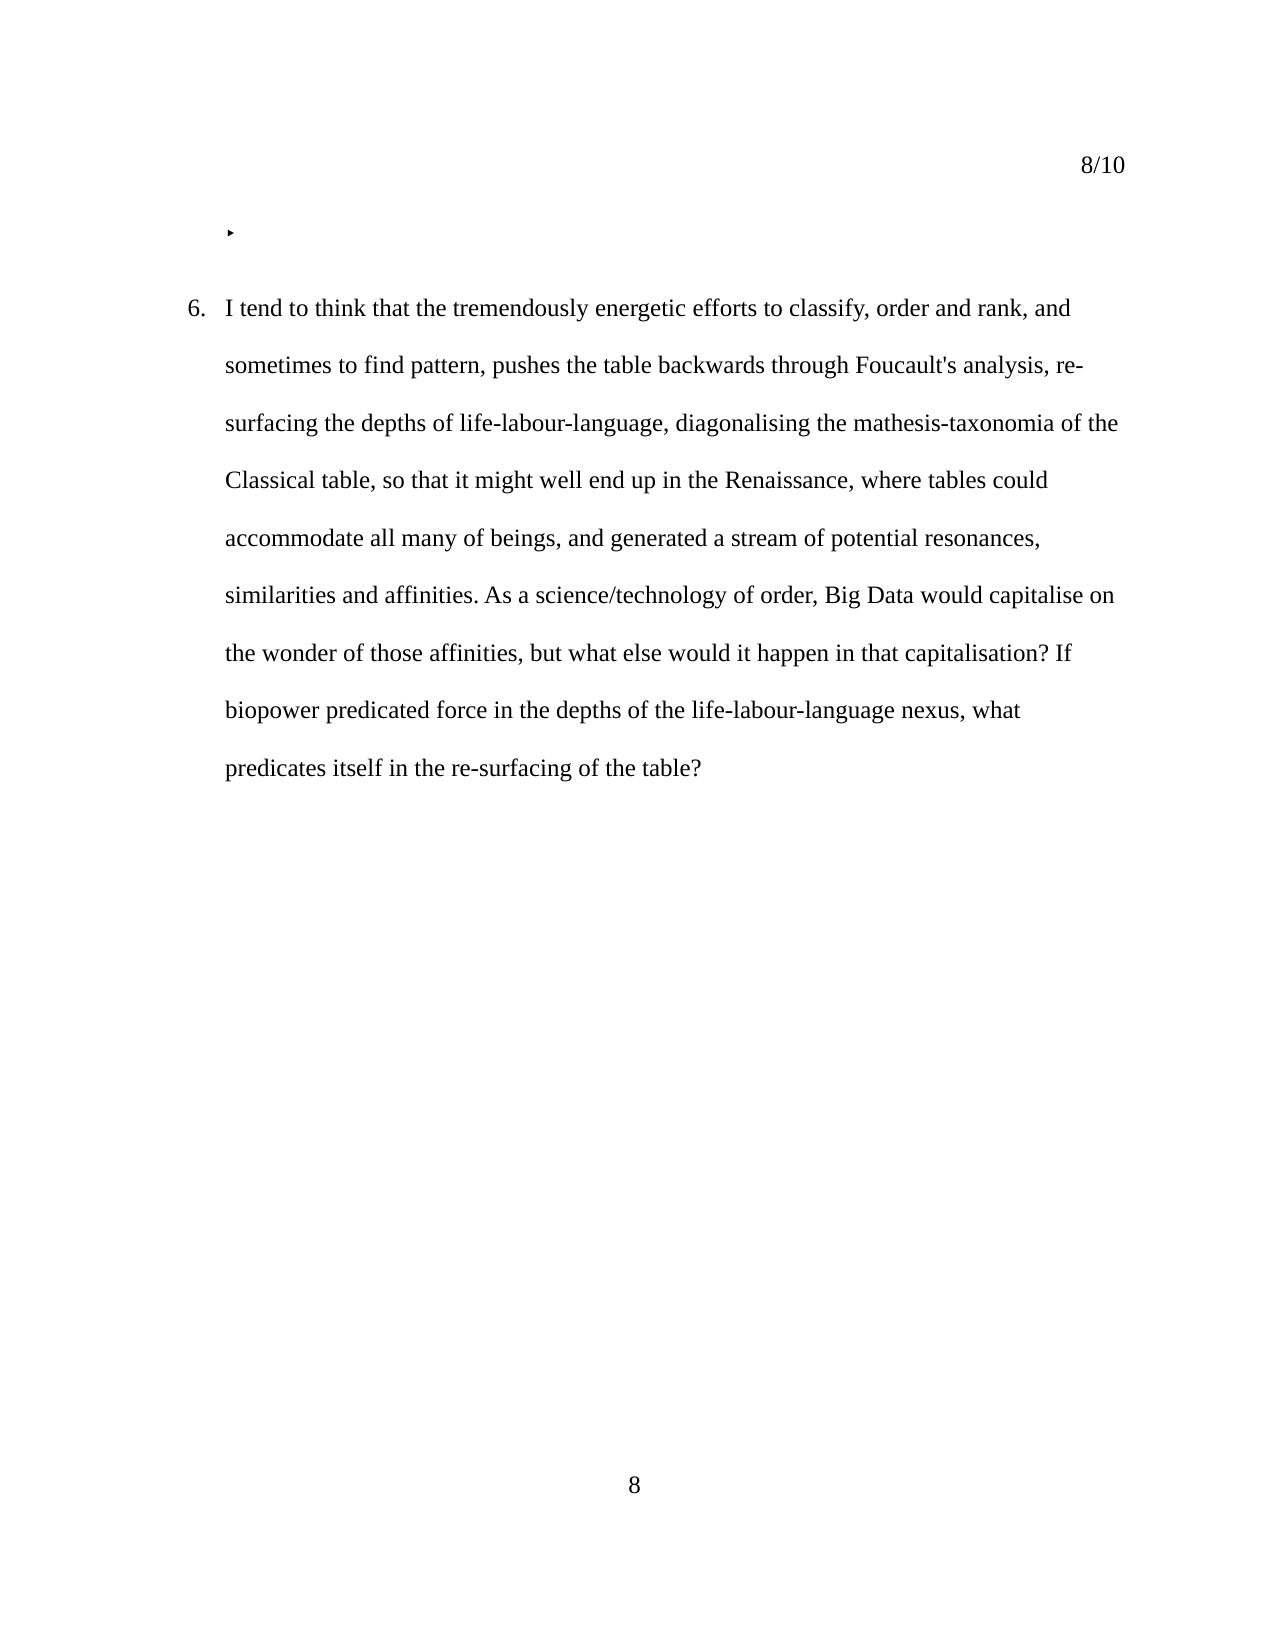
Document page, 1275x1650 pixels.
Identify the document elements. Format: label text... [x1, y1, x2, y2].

list I tend to think that the tremendously energetic efforts to classify, order and rank, and sometimes to find pattern, pushes the table backwards through Foucault's analysis, re-surfacing the depths of life-labour-language, diagonalising the mathesis-taxonomia of the Classical table, so that it might well end up in the Renaissance, where tables could accommodate all many of beings, and generated a stream of potential resonances, similarities and affinities. As a science/technology of order, Big Data would capitalise on the wonder of those affinities, but what else would it happen in that capitalisation? If biopower predicated force in the depths of the life-labour-language nexus, what predicates itself in the re-surfacing of the table? [187, 293, 1125, 781]
